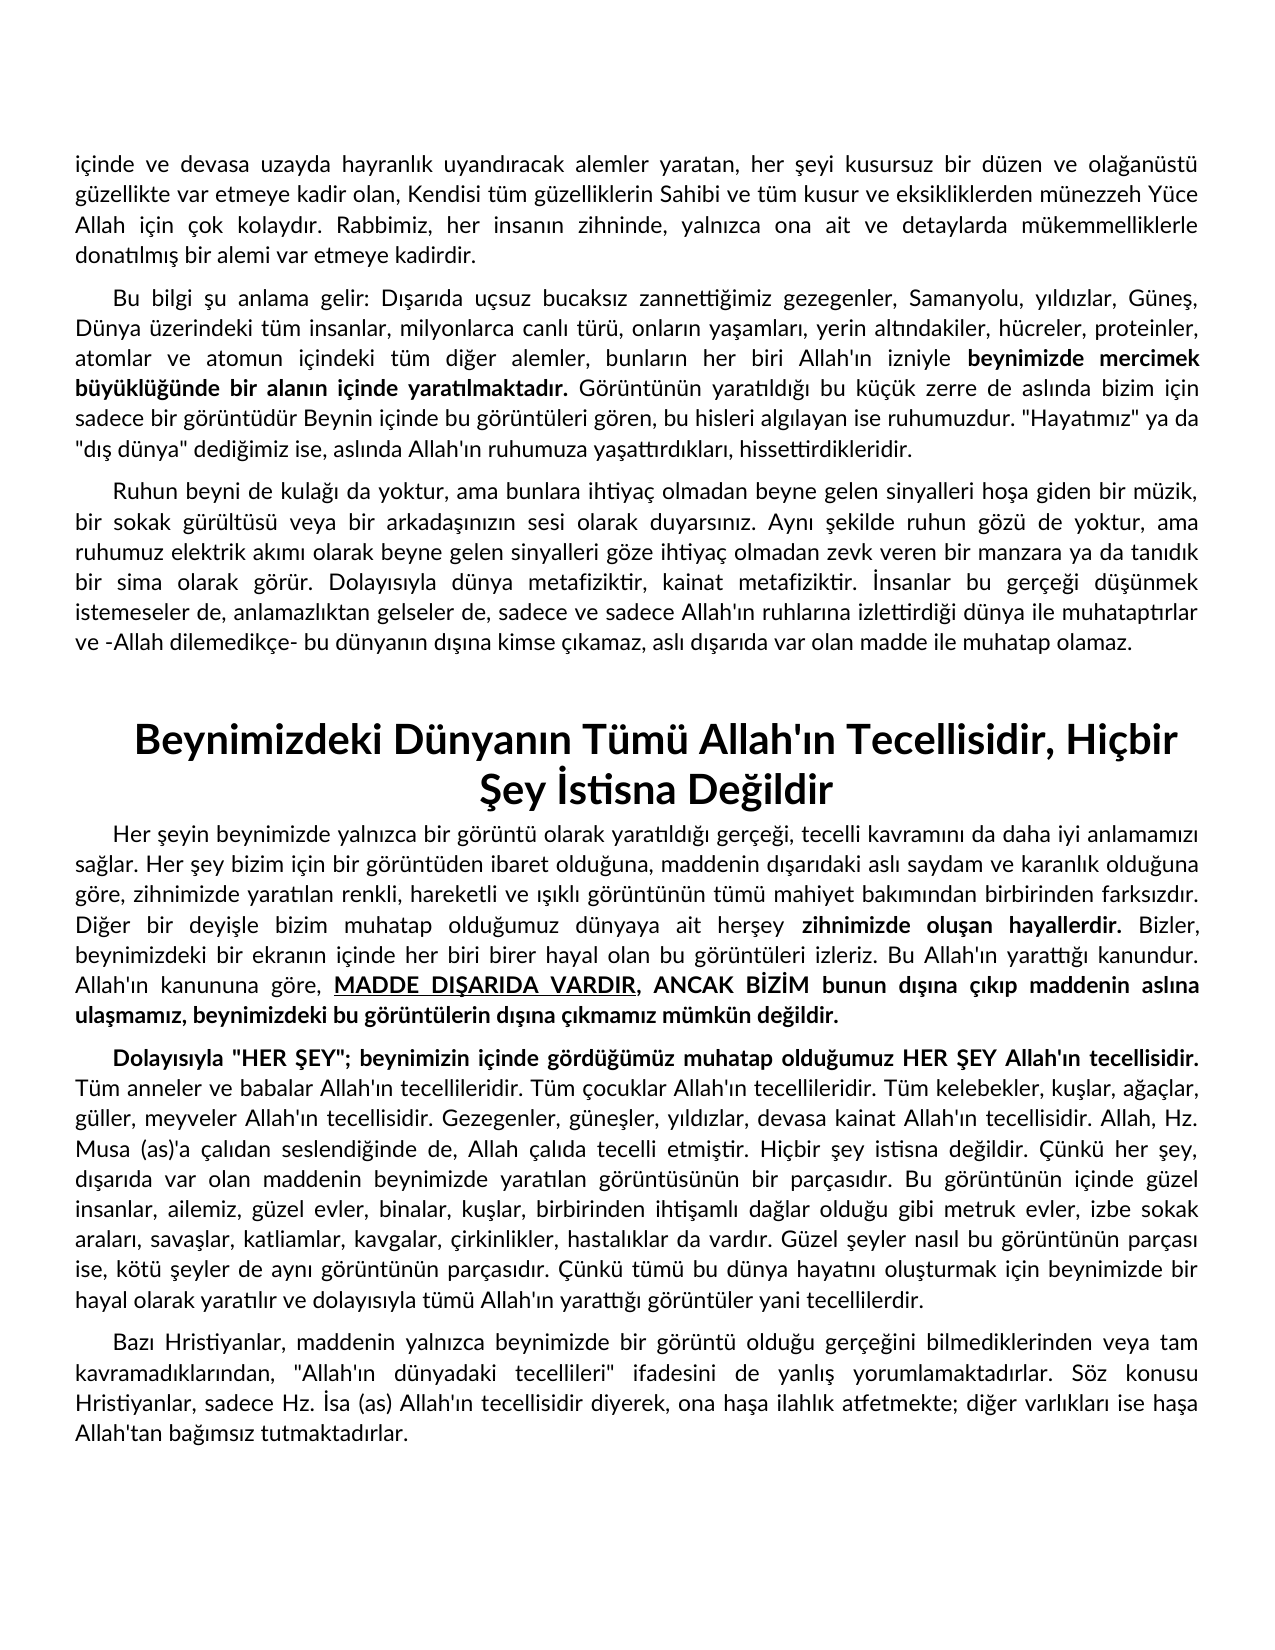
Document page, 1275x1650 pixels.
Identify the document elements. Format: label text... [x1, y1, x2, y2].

text içinde ve devasa uzayda hayranlık uyandıracak alemler yaratan, her şeyi kusursuz bir düzen ve olağanüstü güzellikte var etmeye kadir olan, Kendisi tüm güzelliklerin Sahibi ve tüm kusur ve eksikliklerden münezzeh Yüce Allah için çok kolaydır. Rabbimiz, her insanın zihninde, yalnızca ona ait ve detaylarda mükemmelliklerle donatılmış bir alemi var etmeye kadirdir. [75, 150, 1200, 268]
text Bazı Hristiyanlar, maddenin yalnızca beynimizde bir görüntü olduğu gerçeğini bilmediklerinden veya tam kavramadıklarından, "Allah'ın dünyadaki tecellileri" ifadesini de yanlış yorumlamaktadırlar. Söz konusu Hristiyanlar, sadece Hz. İsa (as) Allah'ın tecellisidir diyerek, ona haşa ilahlık atfetmekte; diğer varlıkları ise haşa Allah'tan bağımsız tutmaktadırlar. [75, 1328, 1200, 1446]
text Dolayısıyla "HER ŞEY"; beynimizin içinde gördüğümüz muhatap olduğumuz HER ŞEY Allah'ın tecellisidir. Tüm anneler ve babalar Allah'ın tecellileridir. Tüm çocuklar Allah'ın tecellileridir. Tüm kelebekler, kuşlar, ağaçlar, güller, meyveler Allah'ın tecellisidir. Gezegenler, güneşler, yıldızlar, devasa kainat Allah'ın tecellisidir. Allah, Hz. Musa (as)'a çalıdan seslendiğinde de, Allah çalıda tecelli etmiştir. Hiçbir şey istisna değildir. Çünkü her şey, dışarıda var olan maddenin beynimizde yaratılan görüntüsünün bir parçasıdır. Bu görüntünün içinde güzel insanlar, ailemiz, güzel evler, binalar, kuşlar, birbirinden ihtişamlı dağlar olduğu gibi metruk evler, izbe sokak araları, savaşlar, katliamlar, kavgalar, çirkinlikler, hastalıklar da vardır. Güzel şeyler nasıl bu görüntünün parçası ise, kötü şeyler de aynı görüntünün parçasıdır. Çünkü tümü bu dünya hayatını oluşturmak için beynimizde bir hayal olarak yaratılır ve dolayısıyla tümü Allah'ın yarattığı görüntüler yani tecellilerdir. [75, 1044, 1200, 1313]
text Ruhun beyni de kulağı da yoktur, ama bunlara ihtiyaç olmadan beyne gelen sinyalleri hoşa giden bir müzik, bir sokak gürültüsü veya bir arkadaşınızın sesi olarak duyarsınız. Aynı şekilde ruhun gözü de yoktur, ama ruhumuz elektrik akımı olarak beyne gelen sinyalleri göze ihtiyaç olmadan zevk veren bir manzara ya da tanıdık bir sima olarak görür. Dolayısıyla dünya metafiziktir, kainat metafiziktir. İnsanlar bu gerçeği düşünmek istemeseler de, anlamazlıktan gelseler de, sadece ve sadece Allah'ın ruhlarına izlettirdiği dünya ile muhataptırlar ve -Allah dilemedikçe- bu dünyanın dışına kimse çıkamaz, aslı dışarıda var olan madde ile muhatap olamaz. [75, 477, 1200, 656]
subtitle Beynimizdeki Dünyanın Tümü Allah'ın Tecellisidir, Hiçbir Şey İstisna Değildir [112, 713, 1200, 813]
text Her şeyin beynimizde yalnızca bir görüntü olarak yaratıldığı gerçeği, tecelli kavramını da daha iyi anlamamızı sağlar. Her şey bizim için bir görüntüden ibaret olduğuna, maddenin dışarıdaki aslı saydam ve karanlık olduğuna göre, zihnimizde yaratılan renkli, hareketli ve ışıklı görüntünün tümü mahiyet bakımından birbirinden farksızdır. Diğer bir deyişle bizim muhatap olduğumuz dünyaya ait herşey zihnimizde oluşan hayallerdir. Bizler, beynimizdeki bir ekranın içinde her biri birer hayal olan bu görüntüleri izleriz. Bu Allah'ın yarattığı kanundur. Allah'ın kanununa göre, MADDE DIŞARIDA VARDIR, ANCAK BİZİM bunun dışına çıkıp maddenin aslına ulaşmamız, beynimizdeki bu görüntülerin dışına çıkmamız mümkün değildir. [75, 820, 1200, 1028]
text Bu bilgi şu anlama gelir: Dışarıda uçsuz bucaksız zannettiğimiz gezegenler, Samanyolu, yıldızlar, Güneş, Dünya üzerindeki tüm insanlar, milyonlarca canlı türü, onların yaşamları, yerin altındakiler, hücreler, proteinler, atomlar ve atomun içindeki tüm diğer alemler, bunların her biri Allah'ın izniyle beynimizde mercimek büyüklüğünde bir alanın içinde yaratılmaktadır. Görüntünün yaratıldığı bu küçük zerre de aslında bizim için sadece bir görüntüdür Beynin içinde bu görüntüleri gören, bu hisleri algılayan ise ruhumuzdur. "Hayatımız" ya da "dış dünya" dediğimiz ise, aslında Allah'ın ruhumuza yaşattırdıkları, hissettirdikleridir. [75, 283, 1200, 462]
